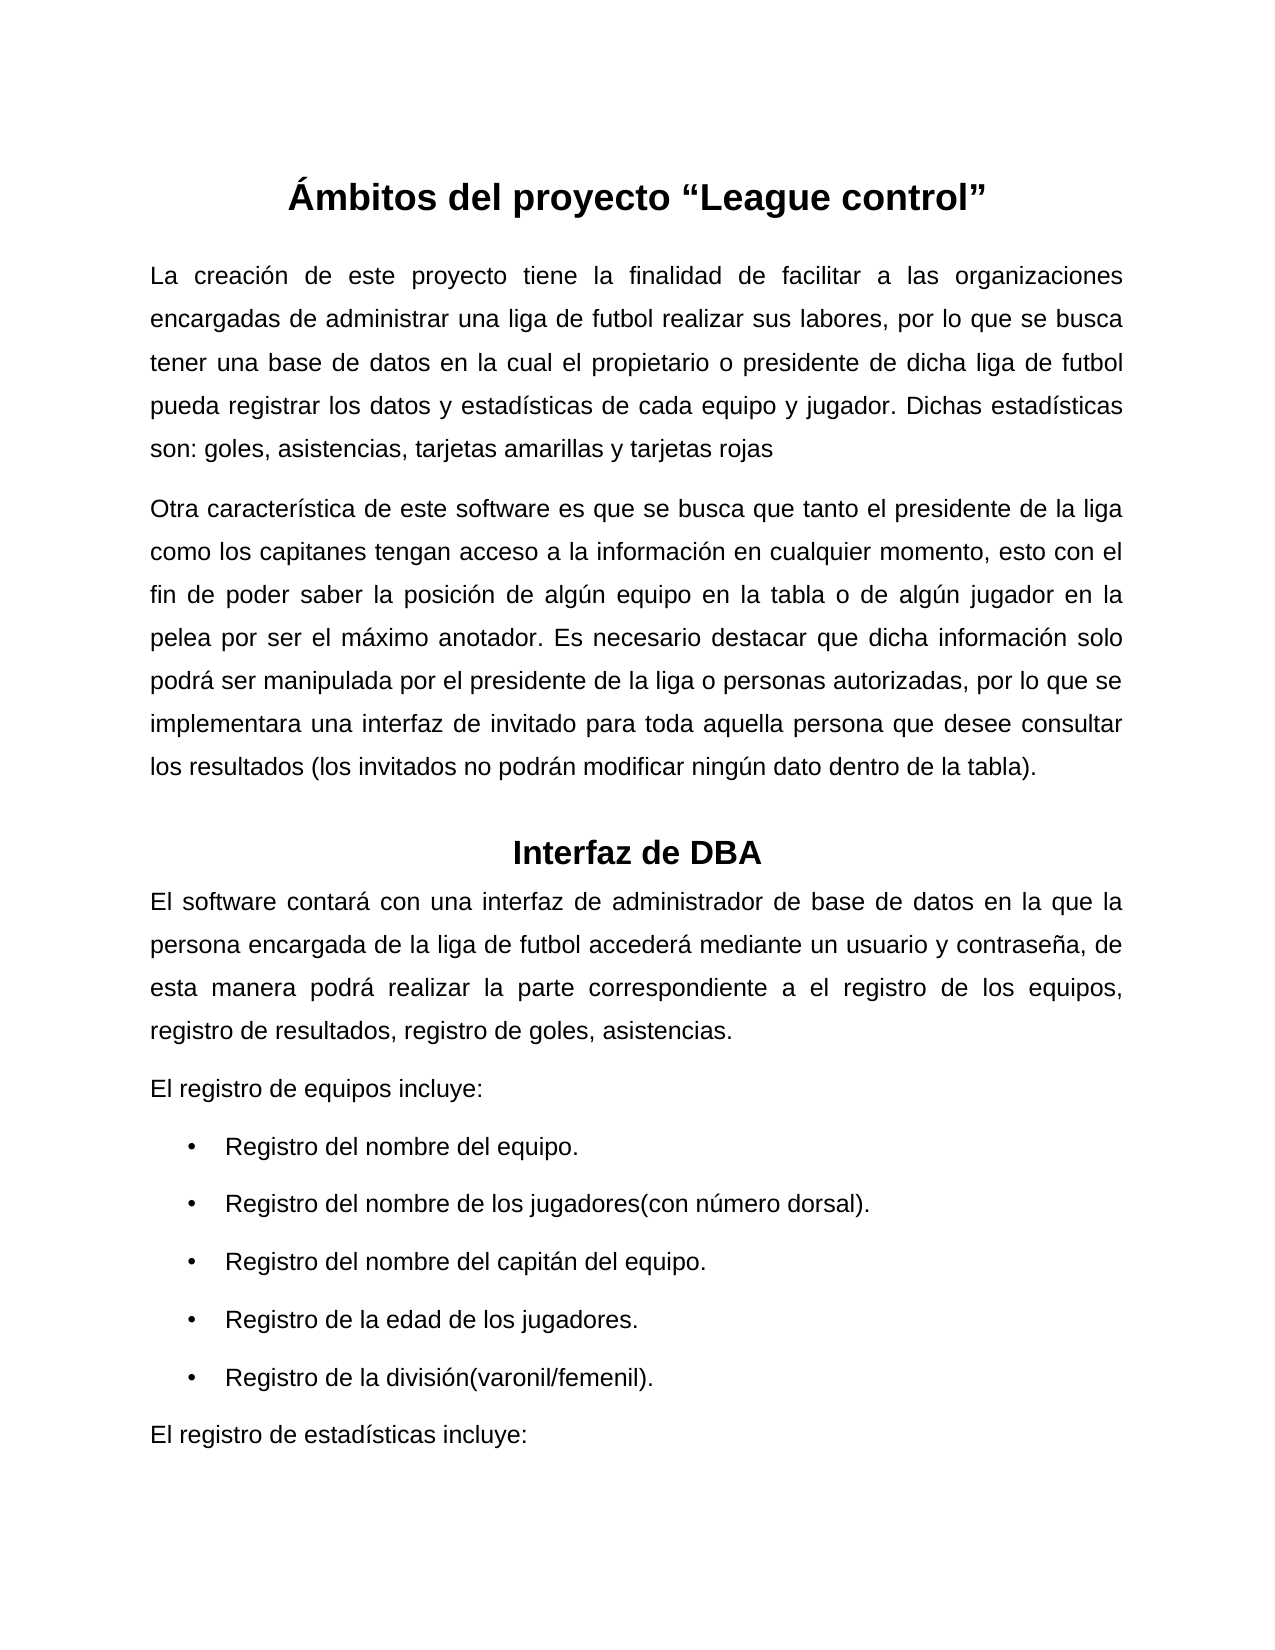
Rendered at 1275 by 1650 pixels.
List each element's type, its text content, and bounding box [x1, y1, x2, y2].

list Registro de la edad de los jugadores. [187, 1305, 1125, 1334]
list Registro del nombre del capitán del equipo. [187, 1247, 1125, 1276]
text El software contará con una interfaz de administrador de base de datos en la que la persona encargada de la liga de futbol accederá mediante un usuario y contraseña, de esta manera podrá realizar la parte correspondiente a el registro de los equipos, registro de resultados, registro de goles, asistencias. [150, 887, 1125, 1045]
subtitle Ámbitos del proyecto “League control” [150, 175, 1125, 218]
subtitle Interfaz de DBA [150, 833, 1125, 872]
list Registro del nombre del equipo. [187, 1131, 1125, 1160]
list Registro del nombre de los jugadores(con número dorsal). [187, 1189, 1125, 1218]
text Otra característica de este software es que se busca que tanto el presidente de la liga como los capitanes tengan acceso a la información en cualquier momento, esto con el fin de poder saber la posición de algún equipo en la tabla o de algún jugador en la pelea por ser el máximo anotador. Es necesario destacar que dicha información solo podrá ser manipulada por el presidente de la liga o personas autorizadas, por lo que se implementara una interfaz de invitado para toda aquella persona que desee consultar los resultados (los invitados no podrán modificar ningún dato dentro de la tabla). [150, 493, 1125, 781]
text El registro de estadísticas incluye: [150, 1421, 1125, 1449]
text El registro de equipos incluye: [150, 1074, 1125, 1102]
list Registro de la división(varonil/femenil). [187, 1363, 1125, 1392]
text La creación de este proyecto tiene la finalidad de facilitar a las organizaciones encargadas de administrar una liga de futbol realizar sus labores, por lo que se busca tener una base de datos en la cual el propietario o presidente de dicha liga de futbol pueda registrar los datos y estadísticas de cada equipo y jugador. Dichas estadísticas son: goles, asistencias, tarjetas amarillas y tarjetas rojas [150, 261, 1125, 462]
